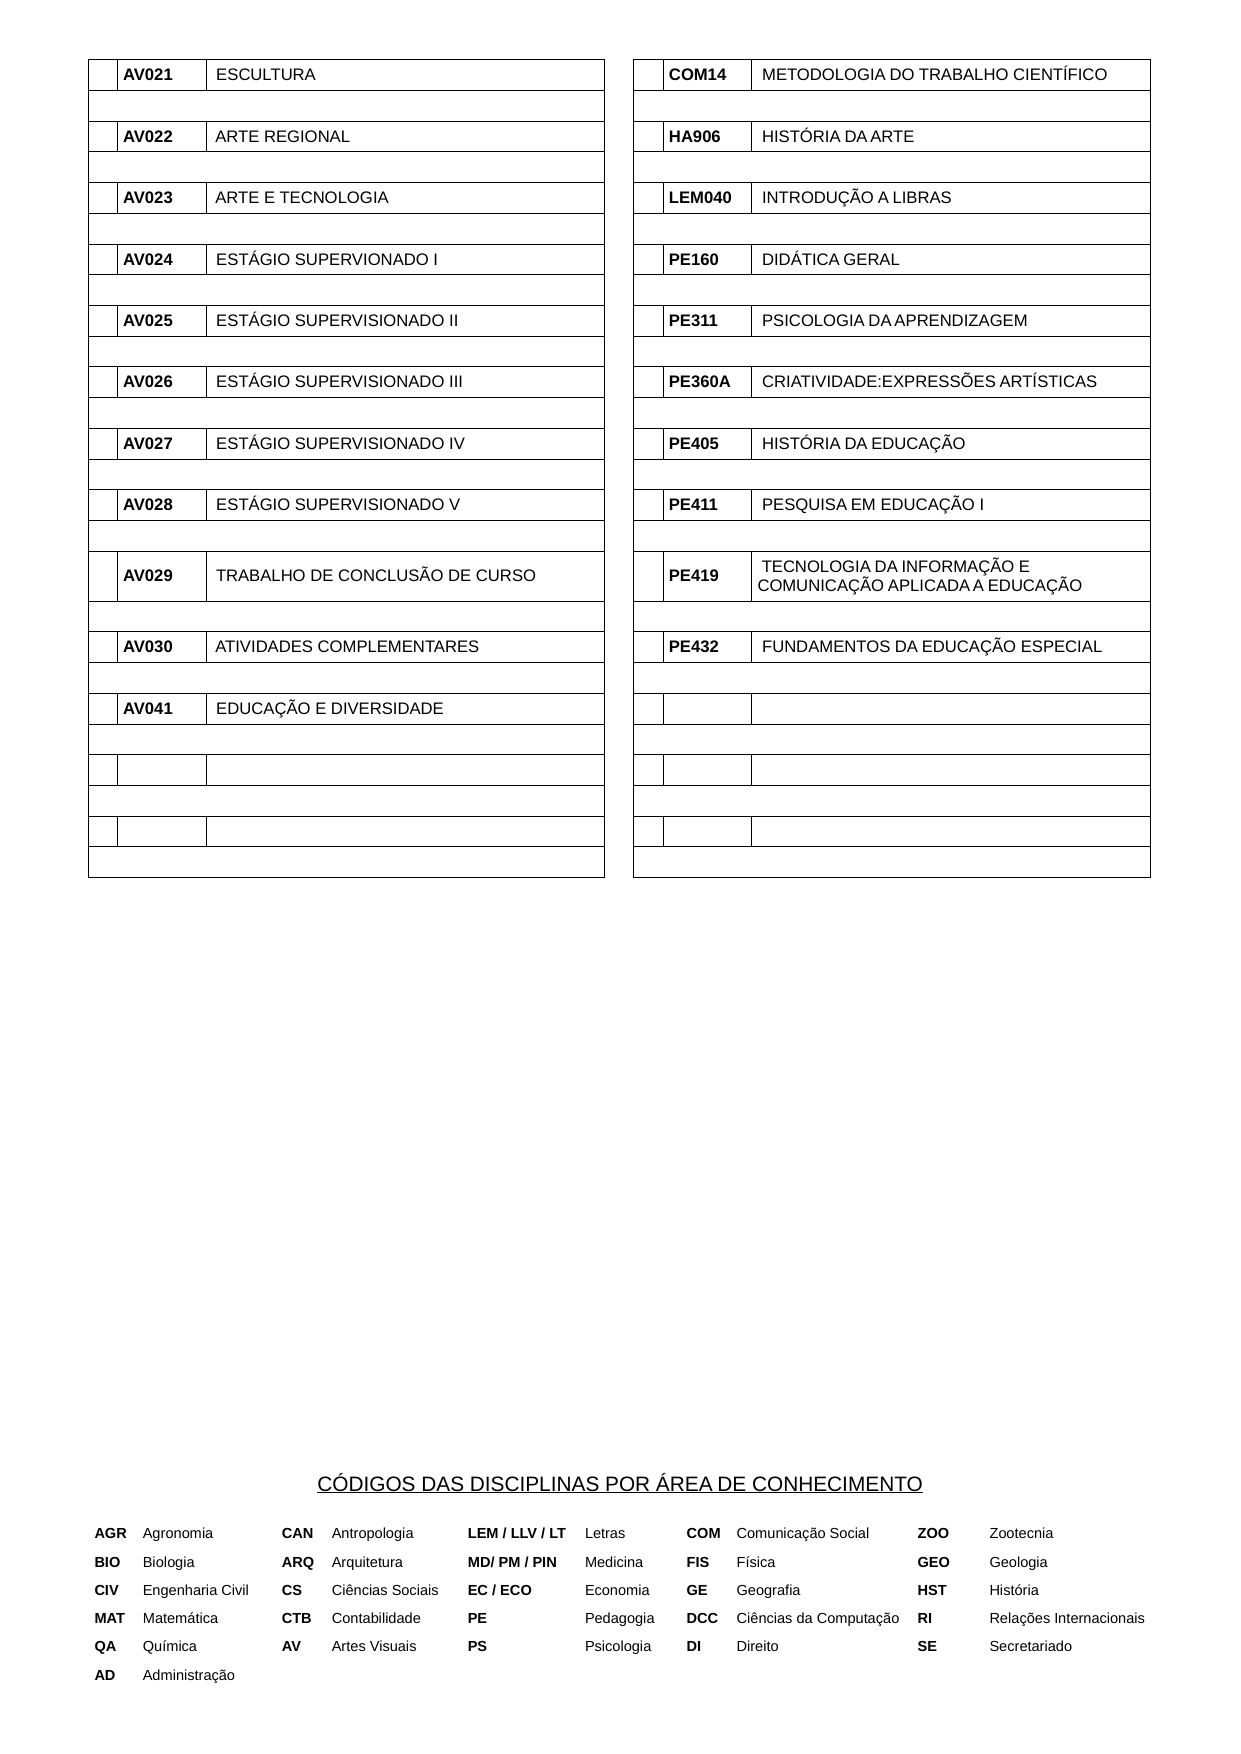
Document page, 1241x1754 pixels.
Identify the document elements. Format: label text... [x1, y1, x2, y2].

table_cell [605, 305, 633, 336]
table_cell [260, 1576, 276, 1604]
table_cell AV025 [118, 306, 206, 336]
table_cell EC / ECO [462, 1576, 579, 1604]
table_cell AV027 [118, 429, 206, 458]
table_cell DI [681, 1632, 731, 1661]
table_cell ARQ [276, 1548, 326, 1576]
table_cell Ciências Sociais [326, 1576, 448, 1604]
table_cell [89, 152, 604, 182]
table_cell [605, 631, 633, 662]
table_cell [634, 306, 663, 336]
text CÓDIGOS DAS DISCIPLINAS POR ÁREA DE CONHECIMENTO [88, 1471, 1152, 1495]
table_cell MAT [89, 1604, 137, 1632]
table_cell [89, 183, 117, 213]
table_cell [462, 1661, 579, 1689]
table_cell SE [912, 1632, 984, 1661]
table_cell AV028 [118, 490, 206, 520]
table_cell Administração [137, 1661, 260, 1689]
table_cell [752, 817, 1150, 846]
table_cell [89, 817, 117, 846]
table_cell [207, 817, 604, 846]
table_cell ARTE E TECNOLOGIA [207, 183, 604, 213]
table_cell [634, 122, 663, 151]
table_cell CTB [276, 1604, 326, 1632]
table_cell BIO [89, 1548, 137, 1576]
table_cell [667, 1604, 681, 1632]
table_cell [605, 151, 633, 182]
table_cell GEO [912, 1548, 984, 1576]
table_cell [634, 490, 663, 520]
table_header Letras [579, 1519, 667, 1548]
table_cell [260, 1661, 276, 1689]
table_cell [89, 245, 117, 274]
table_cell Pedagogia [579, 1604, 667, 1632]
table_cell MD/ PM / PIN [462, 1548, 579, 1576]
table_cell [634, 632, 663, 662]
table_cell [634, 183, 663, 213]
table_cell TRABALHO DE CONCLUSÃO DE CURSO [207, 552, 604, 601]
table_cell [260, 1548, 276, 1576]
table_cell [634, 521, 1150, 551]
table_cell ATIVIDADES COMPLEMENTARES [207, 632, 604, 662]
table_cell [448, 1661, 462, 1689]
table_cell Direito [731, 1632, 912, 1661]
table_cell [605, 213, 633, 243]
table_header ZOO [912, 1519, 984, 1548]
table_cell [89, 214, 604, 243]
table_cell [605, 90, 633, 121]
table_cell AV024 [118, 245, 206, 274]
table_cell [89, 552, 117, 601]
table_cell [605, 601, 633, 631]
table_cell [634, 214, 1150, 243]
table_cell Biologia [137, 1548, 260, 1576]
table_cell [276, 1661, 326, 1689]
table_cell [664, 694, 751, 723]
table_cell FUNDAMENTOS DA EDUCAÇÃO ESPECIAL [752, 632, 1150, 662]
table_header [448, 1519, 462, 1548]
table_cell Arquitetura [326, 1548, 448, 1576]
table_cell [89, 398, 604, 428]
table_cell ESTÁGIO SUPERVISIONADO V [207, 490, 604, 520]
table_cell [89, 663, 604, 693]
table_cell [912, 1661, 984, 1689]
table_cell AV029 [118, 552, 206, 601]
table_cell [984, 1661, 1152, 1689]
table_cell [89, 306, 117, 336]
table_cell [634, 245, 663, 274]
table_cell [89, 429, 117, 458]
table_header [667, 1519, 681, 1548]
table_cell LEM040 [664, 183, 751, 213]
table_cell Relações Internacionais [984, 1604, 1152, 1632]
table_cell [448, 1548, 462, 1576]
table_cell HA906 [664, 122, 751, 151]
table_header COM14 [664, 60, 751, 90]
table_cell [605, 489, 633, 520]
table_cell Geografia [731, 1576, 912, 1604]
table_cell AV041 [118, 694, 206, 723]
table_cell [89, 847, 604, 877]
table_header [605, 59, 633, 90]
table_cell EDUCAÇÃO E DIVERSIDADE [207, 694, 604, 723]
table_cell Medicina [579, 1548, 667, 1576]
table_cell [89, 460, 604, 489]
table_cell PE419 [664, 552, 751, 601]
table_cell [579, 1661, 667, 1689]
table_cell AV026 [118, 367, 206, 397]
table_cell [605, 397, 633, 428]
table_cell PSICOLOGIA DA APRENDIZAGEM [752, 306, 1150, 336]
table_cell PS [462, 1632, 579, 1661]
table_cell [118, 817, 206, 846]
table_cell ESTÁGIO SUPERVISIONADO III [207, 367, 604, 397]
table_cell História [984, 1576, 1152, 1604]
table_cell AV023 [118, 183, 206, 213]
table_cell [634, 398, 1150, 428]
table_cell [605, 693, 633, 723]
table_cell ARTE REGIONAL [207, 122, 604, 151]
table_cell [118, 755, 206, 785]
table_cell Engenharia Civil [137, 1576, 260, 1604]
table_cell [89, 91, 604, 121]
table_cell [89, 755, 117, 785]
table_cell Contabilidade [326, 1604, 448, 1632]
table_cell [634, 725, 1150, 754]
table_cell Artes Visuais [326, 1632, 448, 1661]
table_cell [634, 275, 1150, 305]
table_cell AD [89, 1661, 137, 1689]
table_header Agronomia [137, 1519, 260, 1548]
table_cell Ciências da Computação [731, 1604, 912, 1632]
table_cell [605, 244, 633, 274]
table_cell [89, 521, 604, 551]
table_header AGR [89, 1519, 137, 1548]
table_cell PE432 [664, 632, 751, 662]
table_cell Matemática [137, 1604, 260, 1632]
table_cell [634, 755, 663, 785]
table_cell [89, 632, 117, 662]
table_cell [89, 367, 117, 397]
table_cell [605, 662, 633, 693]
table_cell HISTÓRIA DA ARTE [752, 122, 1150, 151]
table_cell CIV [89, 1576, 137, 1604]
table_cell [605, 785, 633, 816]
table_cell Geologia [984, 1548, 1152, 1576]
table_cell [207, 755, 604, 785]
table_cell [448, 1632, 462, 1661]
table_cell [752, 755, 1150, 785]
table_cell [448, 1604, 462, 1632]
table_header COM [681, 1519, 731, 1548]
table_cell AV [276, 1632, 326, 1661]
table_cell Economia [579, 1576, 667, 1604]
table_cell [605, 754, 633, 785]
table_cell [605, 366, 633, 397]
table_cell RI [912, 1604, 984, 1632]
table_cell PE405 [664, 429, 751, 458]
table_cell [634, 552, 663, 601]
table_cell [89, 725, 604, 754]
table_cell PESQUISA EM EDUCAÇÃO I [752, 490, 1150, 520]
table_cell [605, 551, 633, 601]
table_cell [326, 1661, 448, 1689]
table_header [89, 60, 117, 90]
table_cell [448, 1576, 462, 1604]
table_header LEM / LLV / LT [462, 1519, 579, 1548]
table_cell [634, 367, 663, 397]
table_cell DCC [681, 1604, 731, 1632]
table_cell TECNOLOGIA DA INFORMAÇÃO E COMUNICAÇÃO APLICADA A EDUCAÇÃO [752, 552, 1150, 601]
table_cell HISTÓRIA DA EDUCAÇÃO [752, 429, 1150, 458]
table_cell Química [137, 1632, 260, 1661]
table_header CAN [276, 1519, 326, 1548]
table_cell QA [89, 1632, 137, 1661]
table_cell [664, 817, 751, 846]
table_cell AV030 [118, 632, 206, 662]
table_cell [605, 121, 633, 151]
table_cell PE360A [664, 367, 751, 397]
table_cell [605, 459, 633, 489]
table_header Comunicação Social [731, 1519, 912, 1548]
table_cell PE311 [664, 306, 751, 336]
table_cell HST [912, 1576, 984, 1604]
table_cell [667, 1576, 681, 1604]
table_cell Secretariado [984, 1632, 1152, 1661]
table_cell AV022 [118, 122, 206, 151]
table_cell [667, 1661, 681, 1689]
table_cell [664, 755, 751, 785]
table_cell [605, 520, 633, 551]
table_cell [605, 816, 633, 846]
table_cell [260, 1632, 276, 1661]
table_cell CS [276, 1576, 326, 1604]
table_cell Psicologia [579, 1632, 667, 1661]
table_cell FIS [681, 1548, 731, 1576]
table_cell Física [731, 1548, 912, 1576]
table_header [260, 1519, 276, 1548]
table_cell [634, 429, 663, 458]
table_cell [731, 1661, 912, 1689]
table_cell [605, 846, 633, 877]
table_cell [89, 602, 604, 631]
table_cell [89, 122, 117, 151]
table_cell [89, 275, 604, 305]
table_cell [605, 724, 633, 754]
table_cell PE [462, 1604, 579, 1632]
table_cell DIDÁTICA GERAL [752, 245, 1150, 274]
table_cell [634, 602, 1150, 631]
table_cell [681, 1661, 731, 1689]
table_cell ESTÁGIO SUPERVISIONADO II [207, 306, 604, 336]
table_cell [89, 786, 604, 816]
table_cell [667, 1548, 681, 1576]
table_cell [634, 694, 663, 723]
table_cell [89, 490, 117, 520]
table_header Zootecnia [984, 1519, 1152, 1548]
table_cell [605, 274, 633, 305]
table_cell PE411 [664, 490, 751, 520]
table_cell [260, 1604, 276, 1632]
table_cell [634, 152, 1150, 182]
table_cell [605, 336, 633, 366]
table_header Antropologia [326, 1519, 448, 1548]
table_cell [634, 337, 1150, 366]
table_cell [634, 460, 1150, 489]
table_cell [634, 91, 1150, 121]
table_header AV021 [118, 60, 206, 90]
table_cell [634, 786, 1150, 816]
table_cell GE [681, 1576, 731, 1604]
table_header ESCULTURA [207, 60, 604, 90]
table_header METODOLOGIA DO TRABALHO CIENTÍFICO [752, 60, 1150, 90]
table_cell PE160 [664, 245, 751, 274]
table_header [634, 60, 663, 90]
table_cell [89, 694, 117, 723]
table_cell [752, 694, 1150, 723]
table_cell [634, 817, 663, 846]
table_cell INTRODUÇÃO A LIBRAS [752, 183, 1150, 213]
table_cell CRIATIVIDADE:EXPRESSÕES ARTÍSTICAS [752, 367, 1150, 397]
table_cell [89, 337, 604, 366]
table_cell [605, 182, 633, 213]
table_cell [634, 663, 1150, 693]
table_cell [634, 847, 1150, 877]
table_cell ESTÁGIO SUPERVISIONADO IV [207, 429, 604, 458]
table_cell ESTÁGIO SUPERVIONADO I [207, 245, 604, 274]
table_cell [667, 1632, 681, 1661]
table_cell [605, 428, 633, 458]
